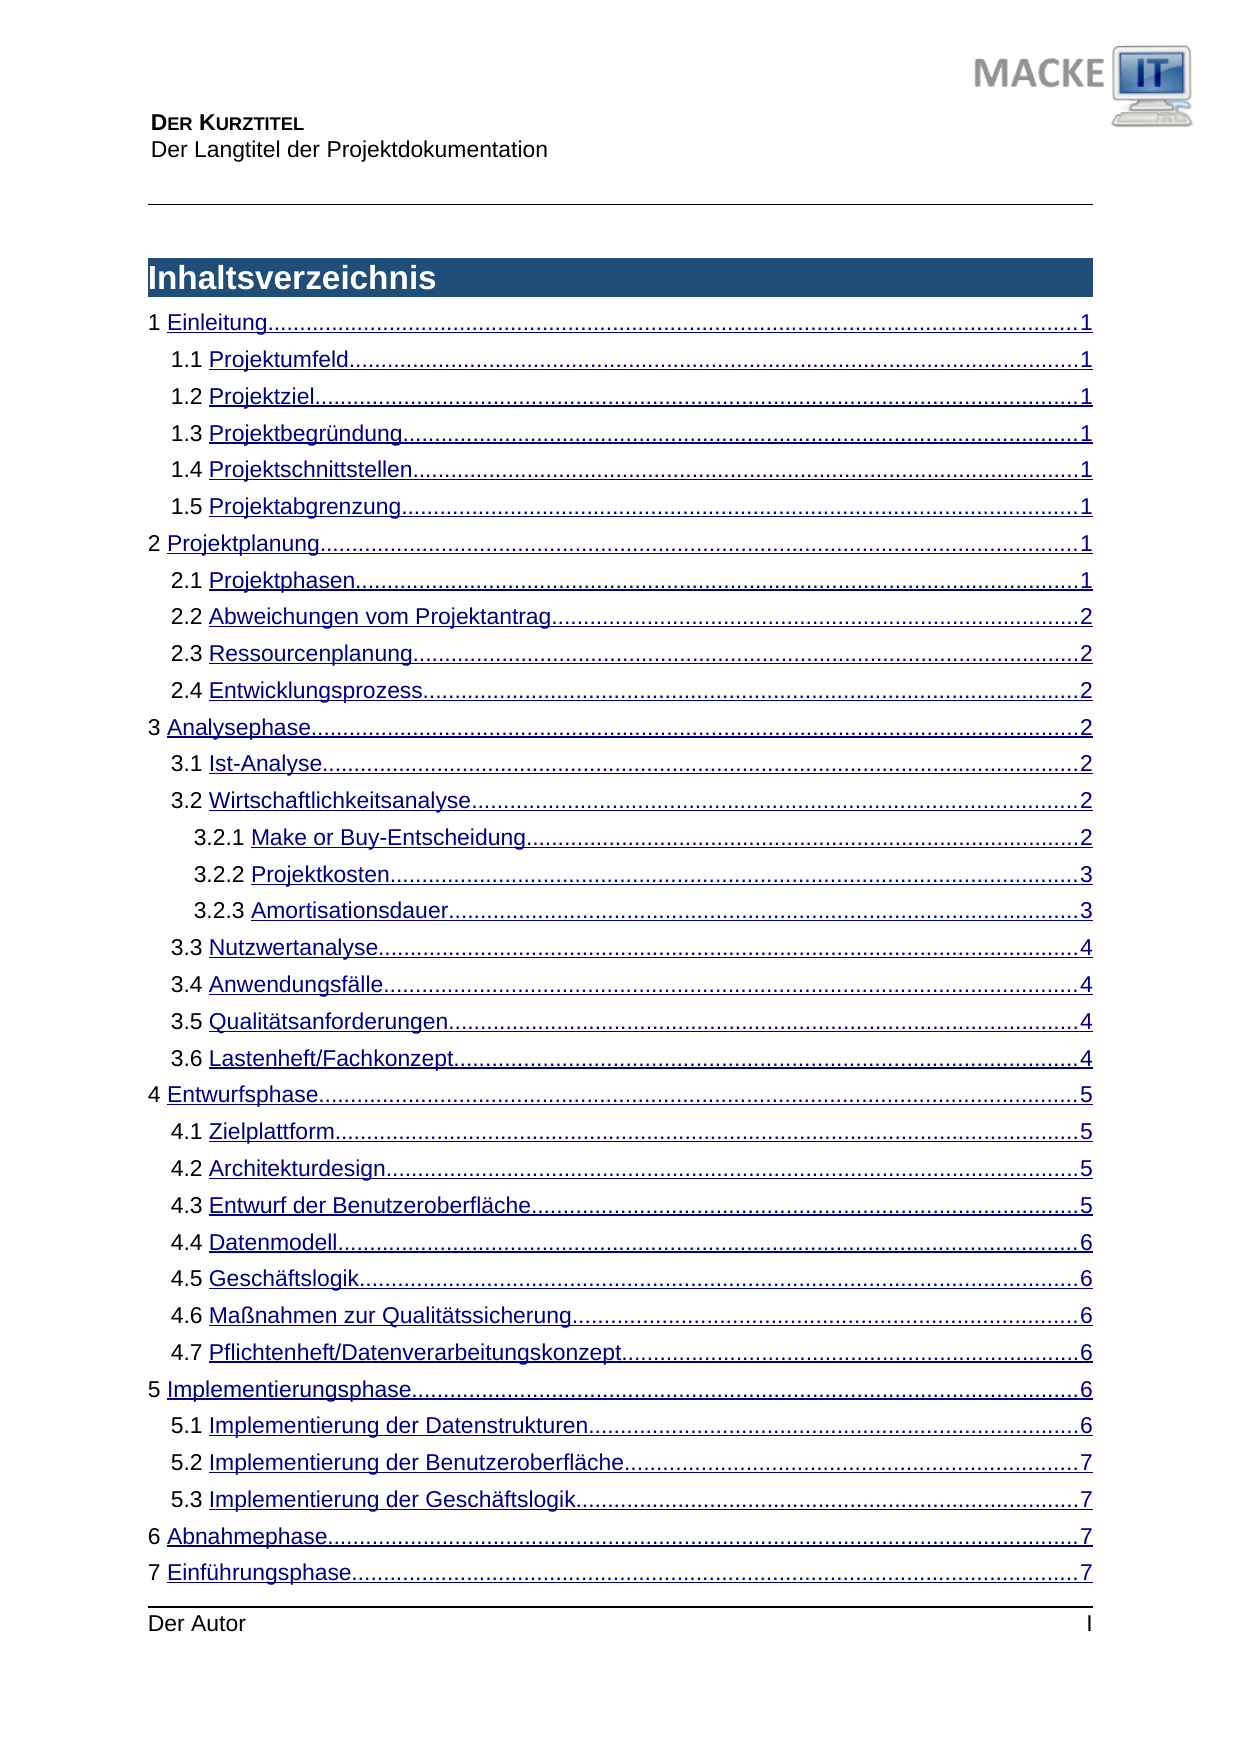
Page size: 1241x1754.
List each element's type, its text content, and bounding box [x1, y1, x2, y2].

subtitle Inhaltsverzeichnis [148, 258, 1093, 297]
text 3.2.3 Amortisationsdauer 3 [193, 897, 1093, 924]
text 3.2.1 Make or Buy-Entscheidung 2 [193, 824, 1093, 850]
text 2.4 Entwicklungsprozess 2 [171, 677, 1093, 703]
text 5 Implementierungsphase 6 [148, 1376, 1093, 1402]
text 6 Abnahmephase 7 [148, 1523, 1093, 1549]
text 4.5 Geschäftslogik 6 [171, 1265, 1093, 1292]
text 3.6 Lastenheft/Fachkonzept 4 [171, 1044, 1093, 1071]
text 4.7 Pflichtenheft/Datenverarbeitungskonzept 6 [171, 1339, 1093, 1365]
text 1 Einleitung 1 [148, 309, 1093, 336]
picture [962, 32, 1200, 134]
text 3.3 Nutzwertanalyse 4 [171, 934, 1093, 961]
text 4.4 Datenmodell 6 [171, 1228, 1093, 1255]
text 3.5 Qualitätsanforderungen 4 [171, 1008, 1093, 1034]
text 4.2 Architekturdesign 5 [171, 1155, 1093, 1181]
text 3.1 Ist-Analyse 2 [171, 750, 1093, 777]
text 1.1 Projektumfeld 1 [171, 346, 1093, 372]
text 5.1 Implementierung der Datenstrukturen 6 [171, 1412, 1093, 1439]
text 2.1 Projektphasen 1 [171, 567, 1093, 593]
text 3.2 Wirtschaftlichkeitsanalyse 2 [171, 787, 1093, 813]
text 7 Einführungsphase 7 [148, 1559, 1093, 1586]
text 4.6 Maßnahmen zur Qualitätssicherung 6 [171, 1302, 1093, 1328]
text 1.3 Projektbegründung 1 [171, 419, 1093, 446]
text 4.1 Zielplattform 5 [171, 1118, 1093, 1144]
text 4.3 Entwurf der Benutzeroberfläche 5 [171, 1192, 1093, 1218]
text 5.2 Implementierung der Benutzeroberfläche 7 [171, 1449, 1093, 1475]
text 2.3 Ressourcenplanung 2 [171, 640, 1093, 666]
text 3.4 Anwendungsfälle 4 [171, 971, 1093, 997]
text 2.2 Abweichungen vom Projektantrag 2 [171, 603, 1093, 630]
text 5.3 Implementierung der Geschäftslogik 7 [171, 1486, 1093, 1512]
text 1.2 Projektziel 1 [171, 383, 1093, 409]
text 1.5 Projektabgrenzung 1 [171, 493, 1093, 519]
text 3.2.2 Projektkosten 3 [193, 861, 1093, 887]
text 1.4 Projektschnittstellen 1 [171, 456, 1093, 483]
text 3 Analysephase 2 [148, 714, 1093, 740]
text 2 Projektplanung 1 [148, 530, 1093, 556]
text 4 Entwurfsphase 5 [148, 1081, 1093, 1108]
